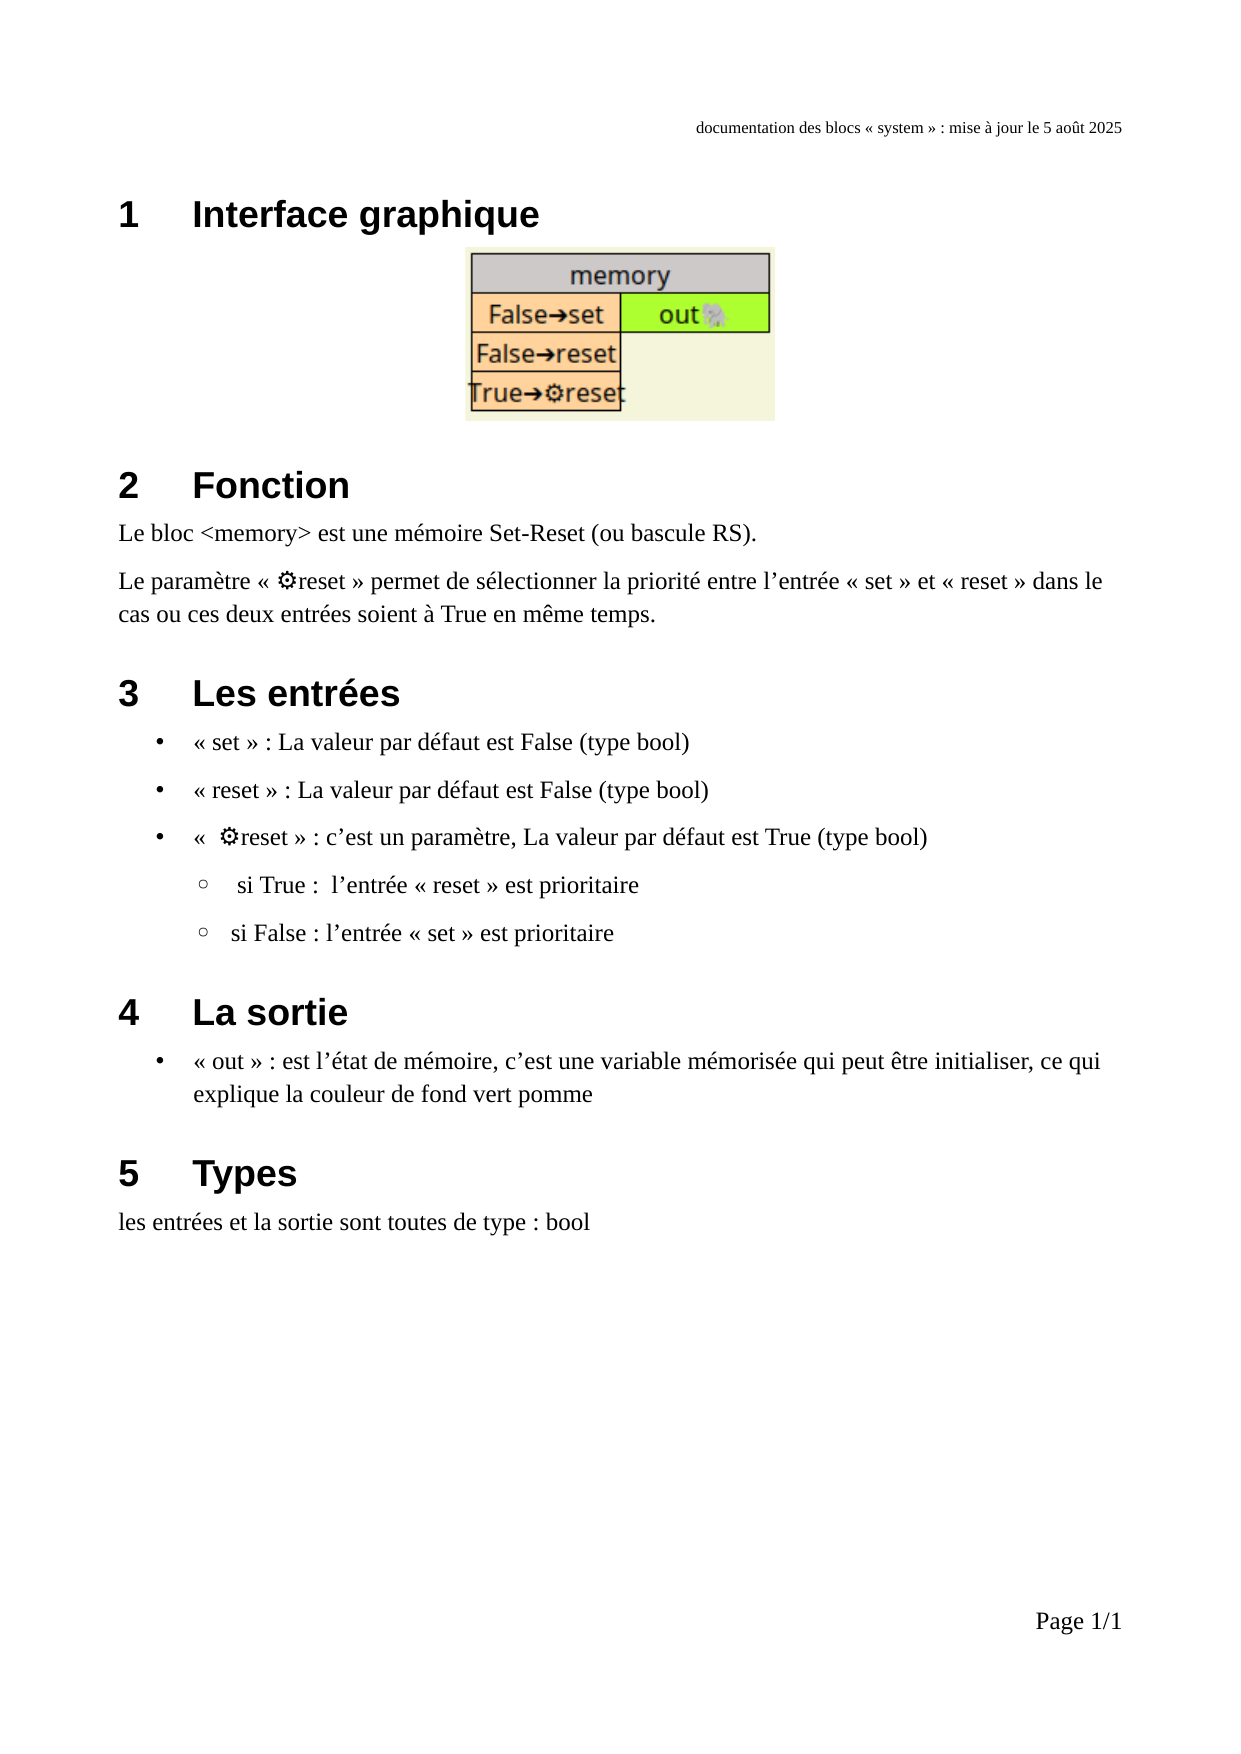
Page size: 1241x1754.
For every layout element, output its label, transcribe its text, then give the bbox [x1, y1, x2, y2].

subtitle La sortie [118, 990, 1122, 1033]
picture [465, 247, 775, 421]
text Le paramètre « ⚙reset » permet de sélectionner la priorité entre l’entrée « set » et « reset » dans le cas ou ces deux entrées soient à True en même temps. [118, 566, 1122, 628]
text Le bloc <memory> est une mémoire Set-Reset (ou bascule RS). [118, 518, 1122, 547]
list « reset » : La valeur par défaut est False (type bool) [156, 775, 1122, 804]
list « out » : est l’état de mémoire, c’est une variable mémorisée qui peut être initialiser, ce qui explique la couleur de fond vert pomme [156, 1046, 1122, 1108]
subtitle Les entrées [118, 672, 1122, 715]
list si False : l’entrée « set » est prioritaire [193, 918, 1122, 946]
text les entrées et la sortie sont toutes de type : bool [118, 1207, 1122, 1236]
subtitle Interface graphique [118, 192, 1122, 235]
subtitle Fonction [118, 463, 1122, 506]
list « ⚙reset » : c’est un paramètre, La valeur par défaut est True (type bool) [156, 822, 1122, 851]
list « set » : La valeur par défaut est False (type bool) [156, 727, 1122, 756]
list si True : l’entrée « reset » est prioritaire [193, 870, 1122, 899]
subtitle Types [118, 1152, 1122, 1195]
